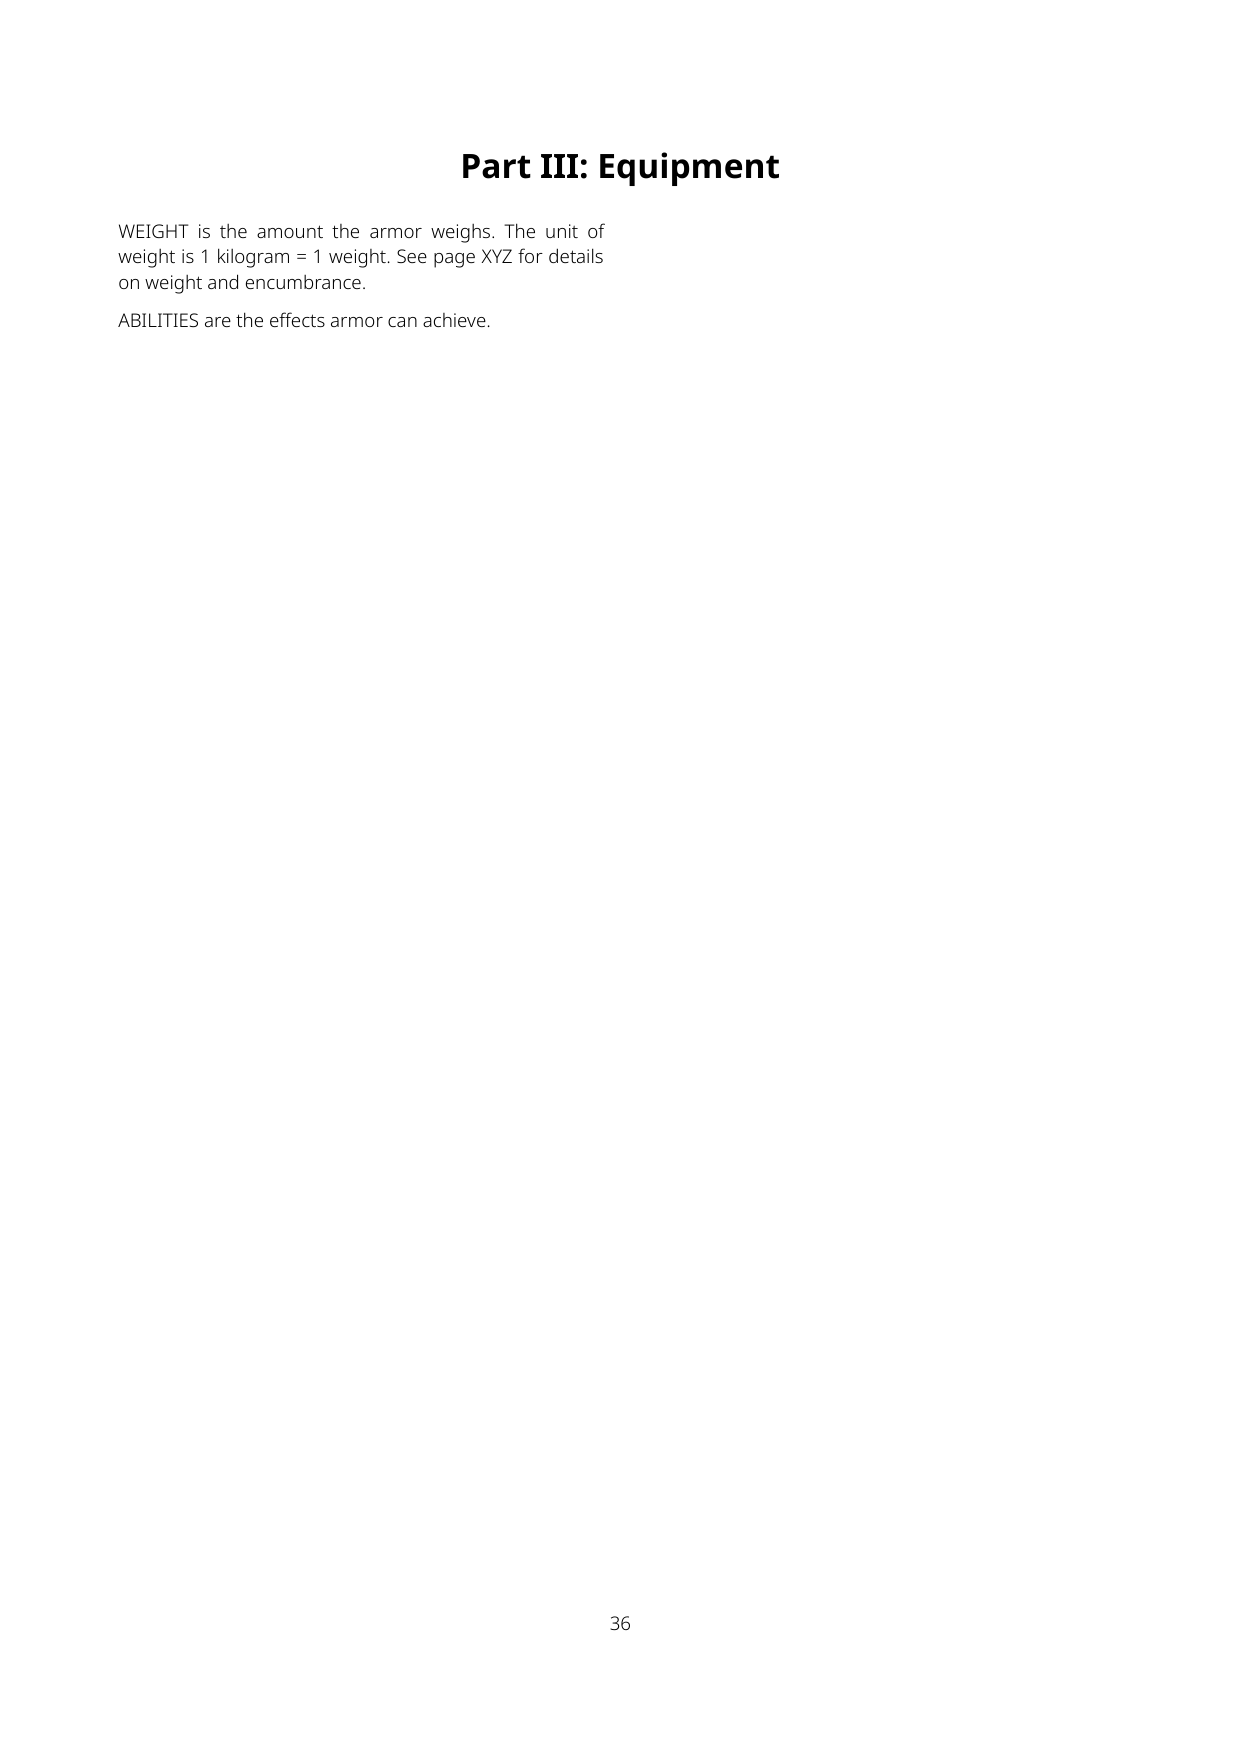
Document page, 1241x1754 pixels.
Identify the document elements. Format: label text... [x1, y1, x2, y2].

text WEIGHT is the amount the armor weighs. The unit of weight is 1 kilogram = 1 weight. See page XYZ for details on weight and encumbrance. [118, 218, 605, 295]
text ABILITIES are the effects armor can achieve. [118, 307, 605, 333]
